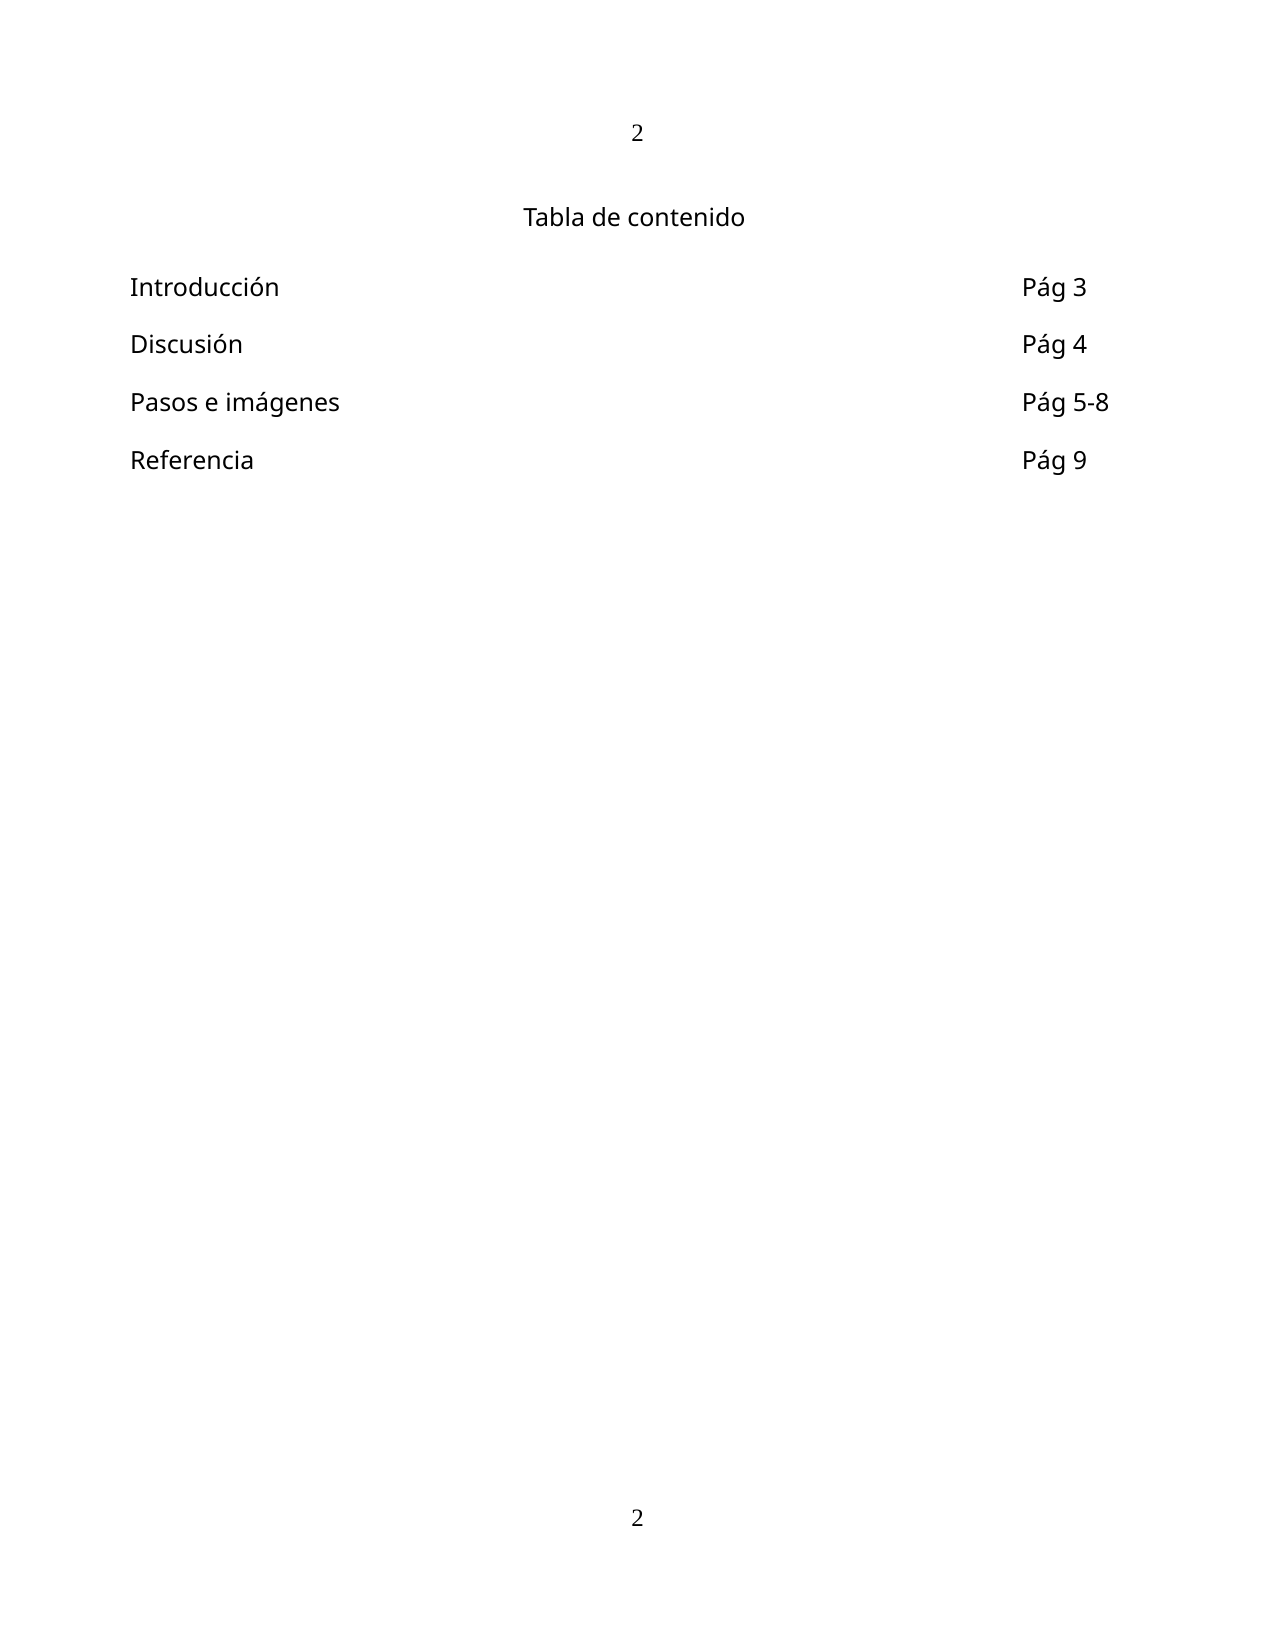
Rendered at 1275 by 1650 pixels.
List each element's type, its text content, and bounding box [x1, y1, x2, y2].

table_cell Pág 9 [1010, 431, 1157, 488]
table_cell Referencia [118, 431, 1010, 488]
table_cell Pág 4 [1010, 315, 1157, 373]
table_cell [118, 488, 1010, 546]
table_header Tabla de contenido [118, 176, 1157, 258]
table_cell Discusión [118, 315, 1010, 373]
table_cell Pág 3 [1010, 258, 1157, 315]
table_cell Pág 5-8 [1010, 373, 1157, 431]
table_cell Introducción [118, 258, 1010, 315]
table_cell [1010, 488, 1157, 546]
table_cell Pasos e imágenes [118, 373, 1010, 431]
